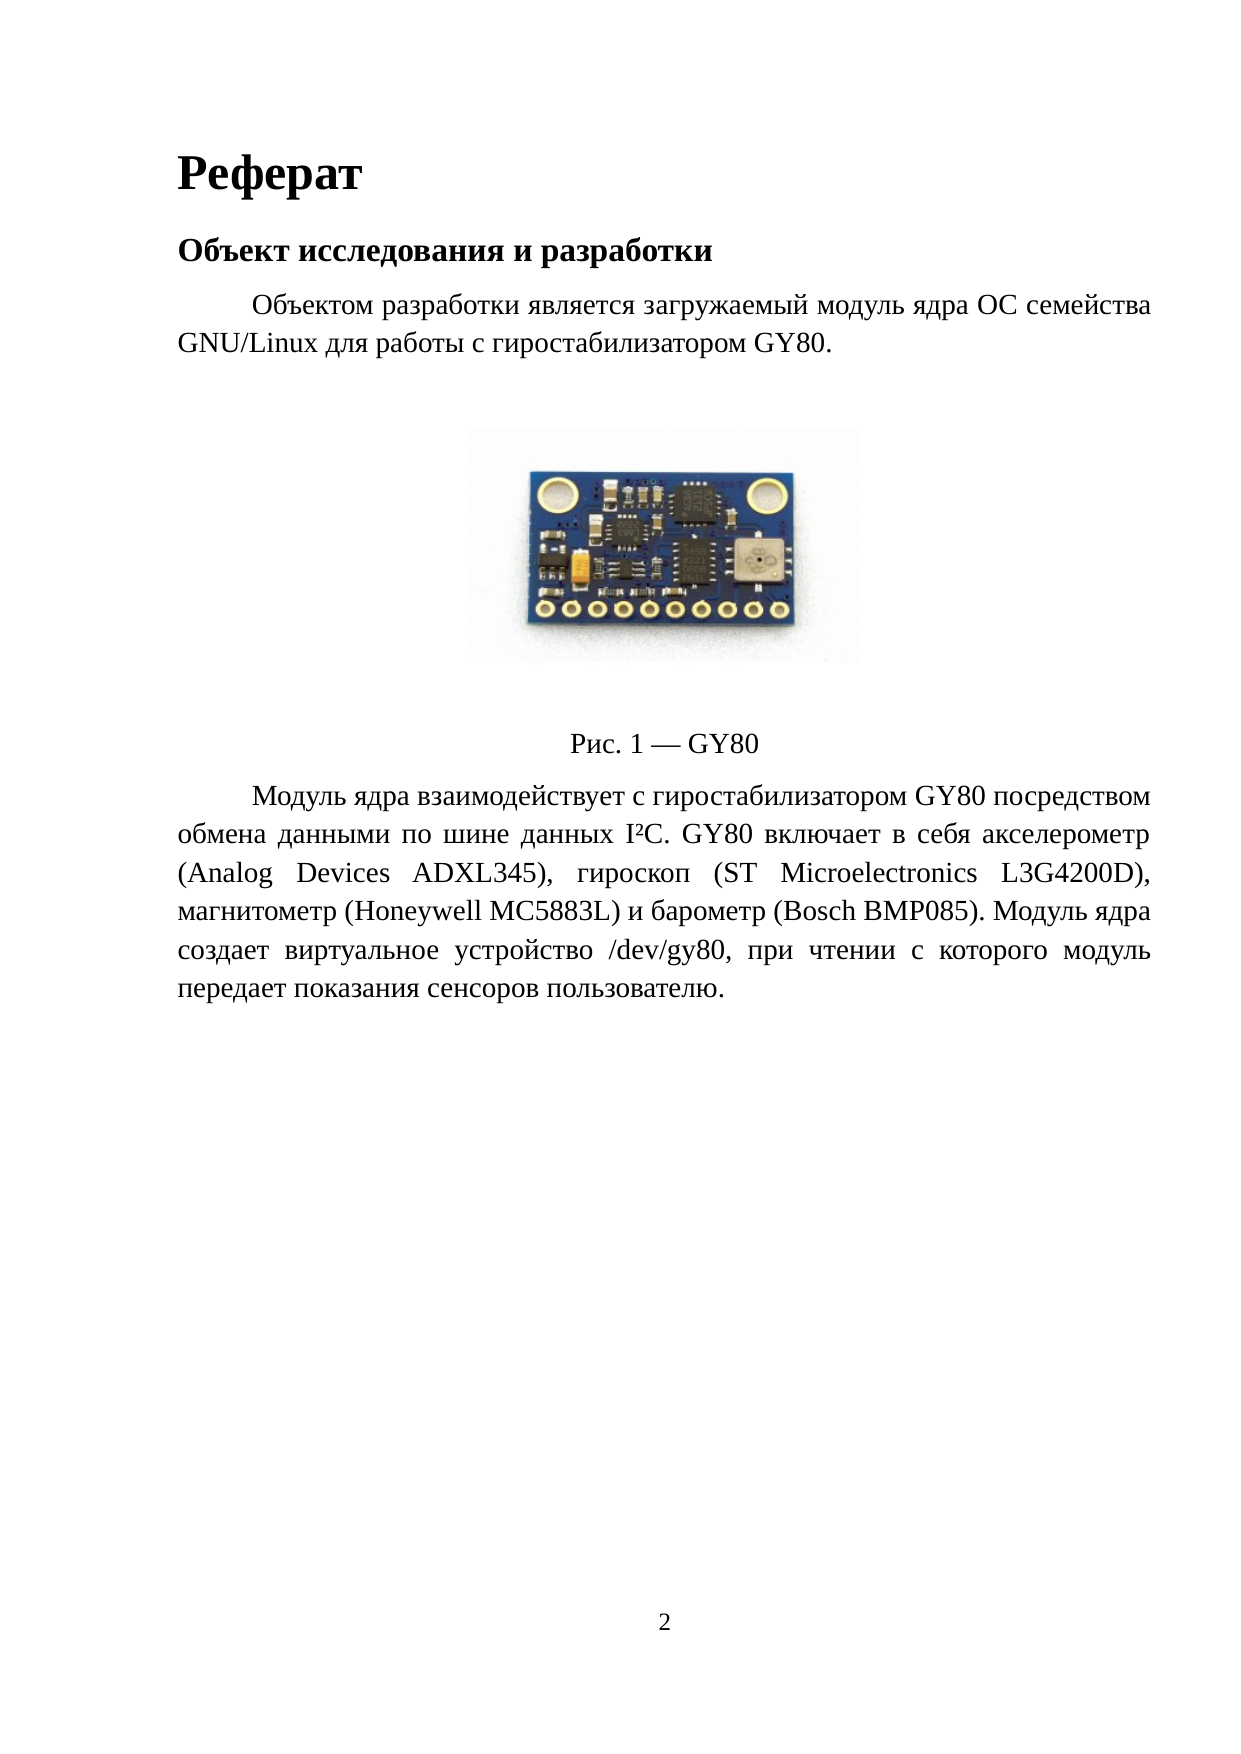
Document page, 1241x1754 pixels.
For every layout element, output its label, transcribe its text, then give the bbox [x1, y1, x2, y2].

subtitle Реферат [177, 143, 1152, 201]
text Объектом разработки является загружаемый модуль ядра ОС семейства GNU/Linux для работы с гиростабилизатором GY80. [177, 287, 1152, 359]
text Модуль ядра взаимодействует с гиростабилизатором GY80 посредством обмена данными по шине данных I²C. GY80 включает в себя акселерометр (Analog Devices ADXL345), гироскоп (ST Microelectronics L3G4200D), магнитометр (Honeywell MC5883L) и барометр (Bosch BMP085). Модуль ядра создает виртуальное устройство /dev/gy80, при чтении с которого модуль передает показания сенсоров пользователю. [177, 778, 1152, 1004]
text Рис. 1 — GY80 [177, 376, 1152, 760]
picture [468, 370, 860, 722]
subtitle Объект исследования и разработки [177, 230, 1152, 269]
